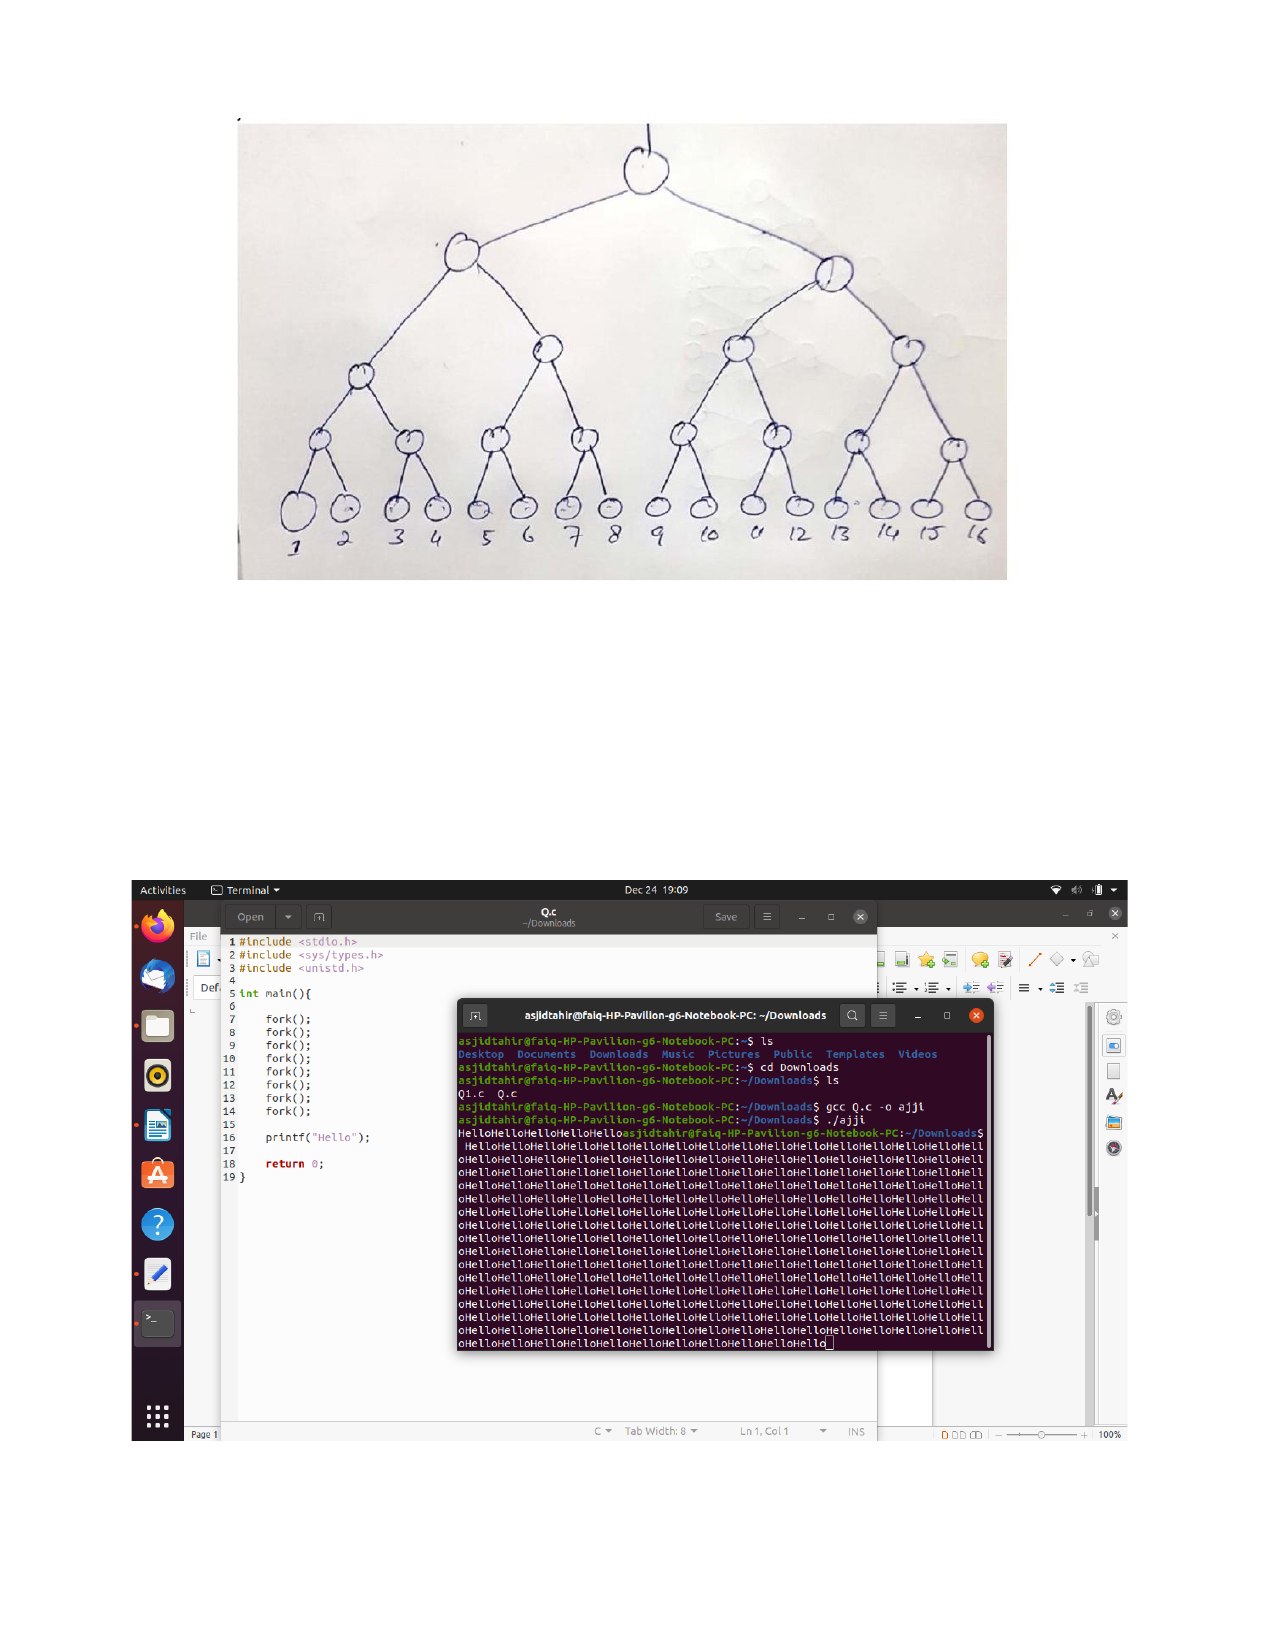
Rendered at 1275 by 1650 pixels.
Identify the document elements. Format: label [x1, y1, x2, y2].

picture [203, 118, 1072, 619]
picture [131, 880, 1128, 1441]
